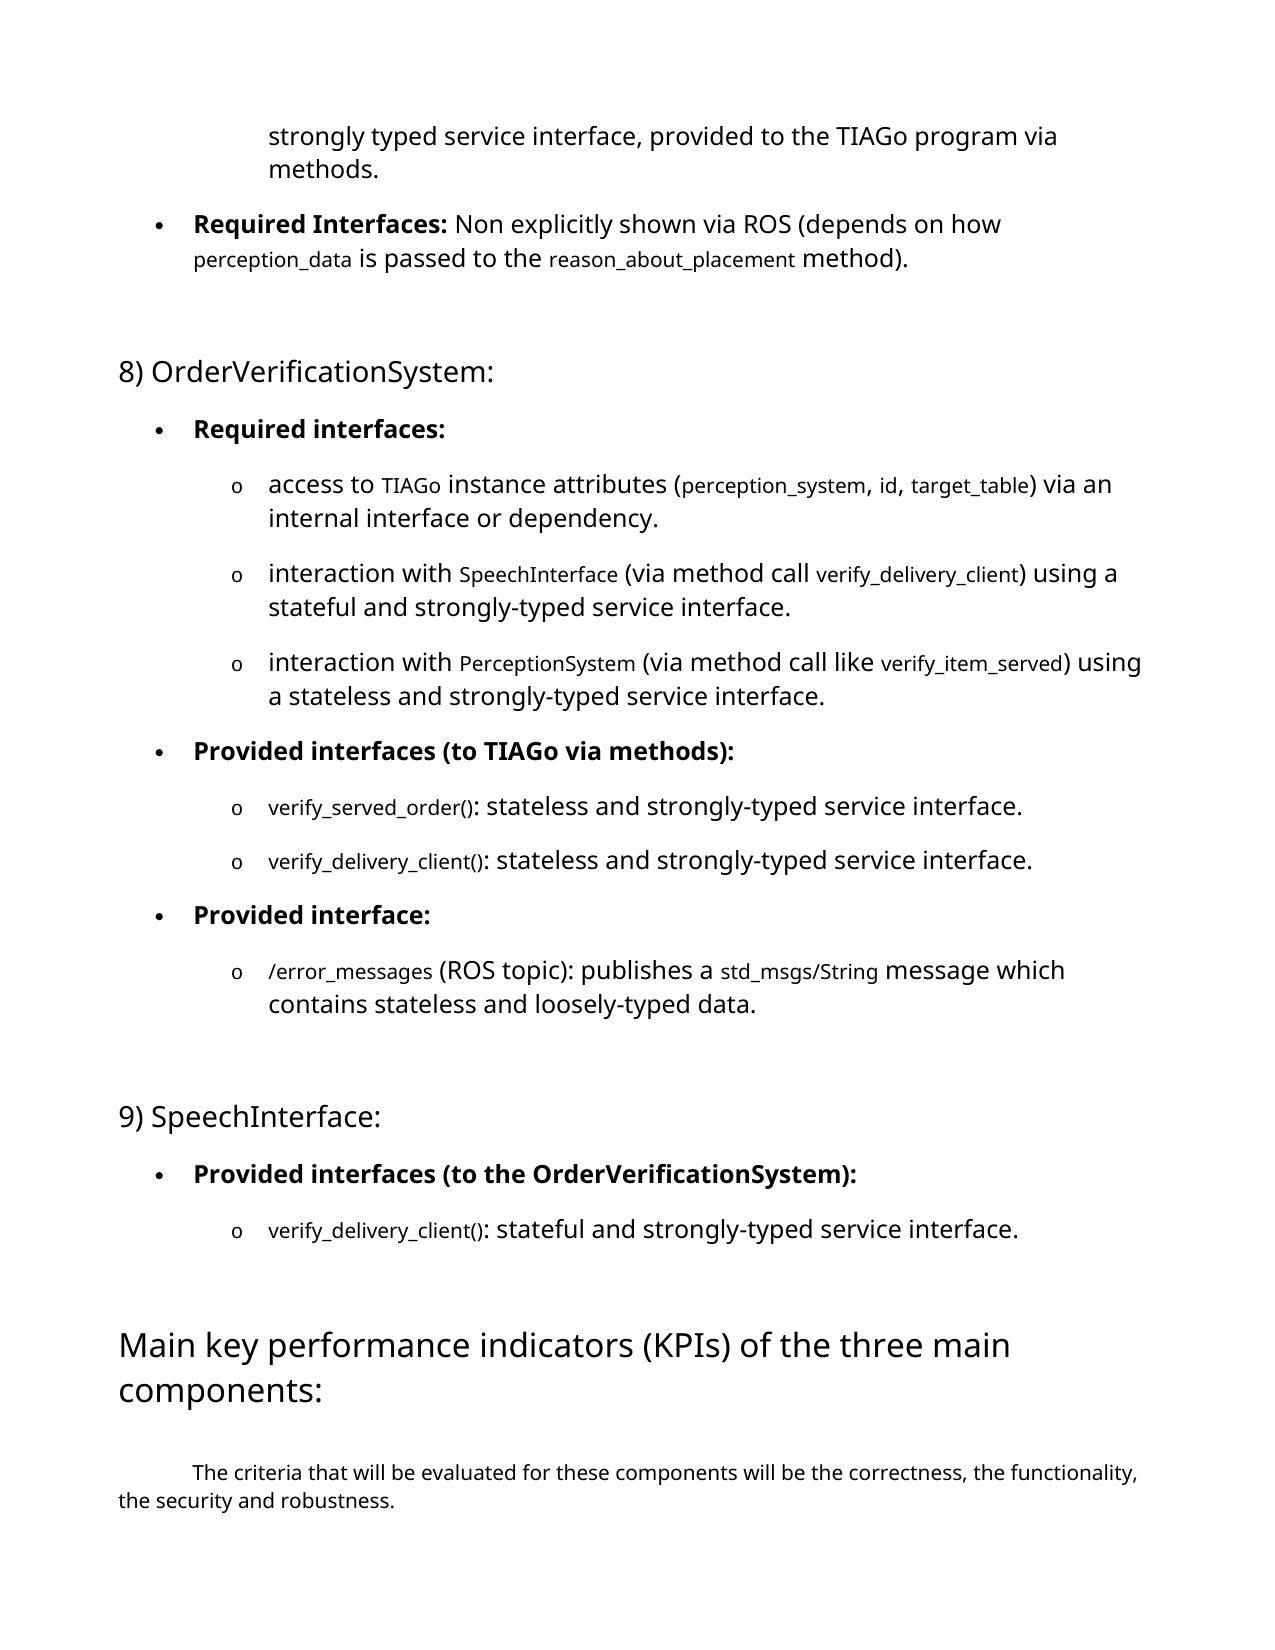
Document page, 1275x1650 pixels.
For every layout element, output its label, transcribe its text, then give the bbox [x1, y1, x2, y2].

list verify_served_order(): stateless and strongly-typed service interface. [231, 788, 1157, 822]
list verify_delivery_client(): stateful and strongly-typed service interface. [231, 1212, 1157, 1246]
list Provided interfaces (to the OrderVerificationSystem): [156, 1157, 1157, 1191]
list access to TIAGo instance attributes (perception_system, id, target_table) via an internal interface or dependency. [231, 466, 1157, 534]
list verify_delivery_client(): stateless and strongly-typed service interface. [231, 843, 1157, 877]
text The criteria that will be evaluated for these components will be the correctness, the functionality, the security and robustness. [118, 1458, 1157, 1514]
list Required interfaces: [156, 411, 1157, 446]
list interaction with PerceptionSystem (via method call like verify_item_served) using a stateless and strongly-typed service interface. [231, 644, 1157, 712]
list Provided interface: [156, 898, 1157, 932]
list Provided interfaces (to TIAGo via methods): [156, 733, 1157, 767]
list strongly typed service interface, provided to the TIAGo program via methods. [231, 118, 1157, 186]
list interaction with SpeechInterface (via method call verify_delivery_client) using a stateful and strongly-typed service interface. [231, 555, 1157, 623]
text 8) OrderVerificationSystem: [118, 351, 1157, 391]
text 9) SpeechInterface: [118, 1097, 1157, 1136]
text Main key performance indicators (KPIs) of the three main components: [118, 1321, 1157, 1412]
list /error_messages (ROS topic): publishes a std_msgs/String message which contains stateless and loosely-typed data. [231, 953, 1157, 1021]
list Required Interfaces: Non explicitly shown via ROS (depends on how perception_data is passed to the reason_about_placement method). [156, 207, 1157, 275]
